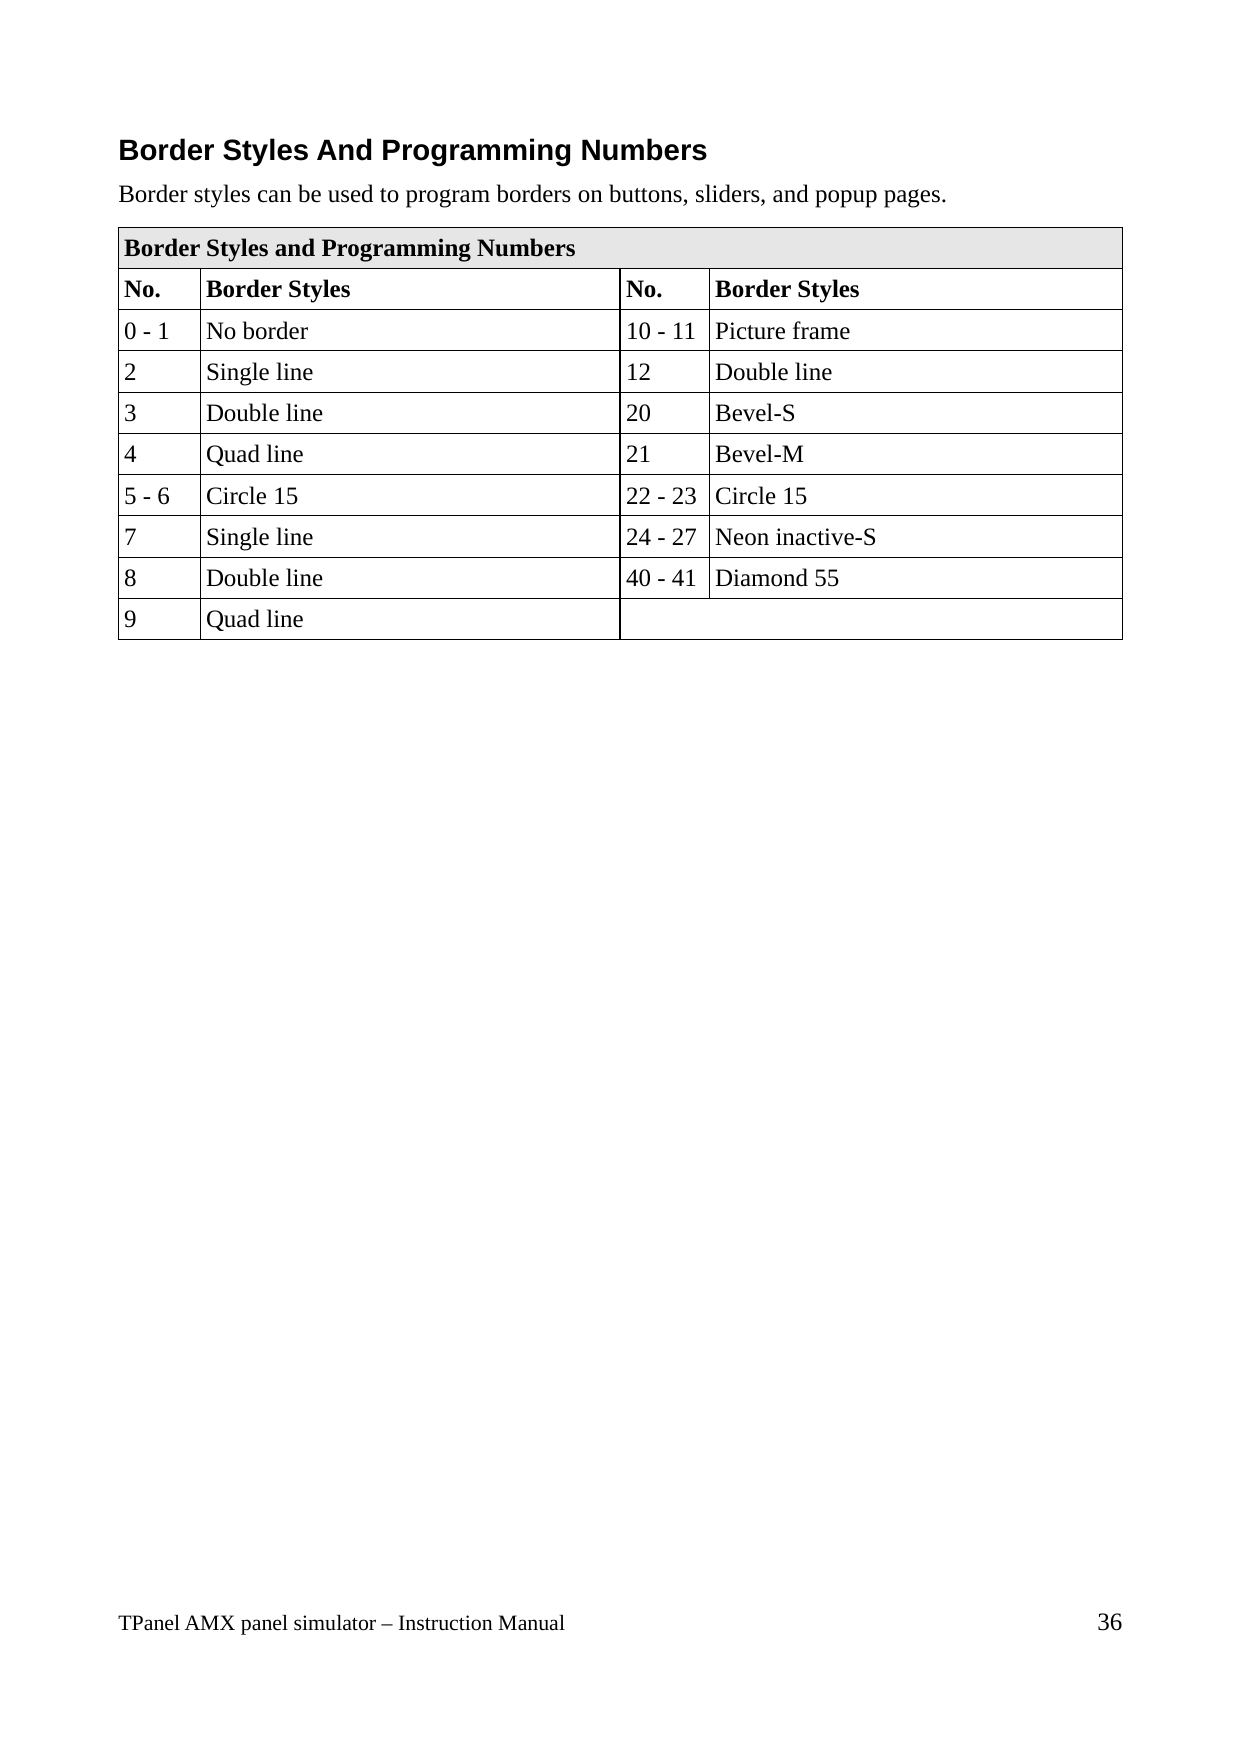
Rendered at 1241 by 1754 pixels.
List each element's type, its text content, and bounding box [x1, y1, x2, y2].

table_cell 7 [119, 516, 200, 557]
table_cell Quad line [201, 599, 619, 639]
table_cell Neon inactive-S [710, 516, 1122, 557]
table_cell 9 [119, 599, 200, 639]
table_cell 12 [621, 351, 709, 392]
table_cell Bevel-S [710, 393, 1122, 433]
table_cell Diamond 55 [710, 558, 1122, 598]
table_cell Picture frame [710, 310, 1122, 350]
table_cell Single line [201, 516, 619, 557]
table_cell Border Styles [710, 269, 1122, 309]
table_cell 20 [621, 393, 709, 433]
table_cell 8 [119, 558, 200, 598]
table_cell 4 [119, 434, 200, 474]
table_cell [621, 599, 1122, 639]
table_cell 0 - 1 [119, 310, 200, 350]
table_header Border Styles and Programming Numbers [119, 228, 1122, 268]
table_cell Circle 15 [710, 475, 1122, 515]
table_cell 3 [119, 393, 200, 433]
table_cell 22 - 23 [621, 475, 709, 515]
table_cell 21 [621, 434, 709, 474]
table_cell 24 - 27 [621, 516, 709, 557]
table_cell No border [201, 310, 619, 350]
table_cell 10 - 11 [621, 310, 709, 350]
table_cell No. [119, 269, 200, 309]
table_cell No. [621, 269, 709, 309]
table_cell Border Styles [201, 269, 619, 309]
table_cell Double line [201, 558, 619, 598]
table_cell Single line [201, 351, 619, 392]
table_cell 2 [119, 351, 200, 392]
text Border styles can be used to program borders on buttons, sliders, and popup pages. [118, 179, 1122, 208]
table_cell Double line [201, 393, 619, 433]
table_cell 40 - 41 [621, 558, 709, 598]
table_cell 5 - 6 [119, 475, 200, 515]
table_cell Quad line [201, 434, 619, 474]
subtitle Border Styles And Programming Numbers [118, 133, 1122, 166]
table_cell Bevel-M [710, 434, 1122, 474]
table_cell Double line [710, 351, 1122, 392]
table_cell Circle 15 [201, 475, 619, 515]
